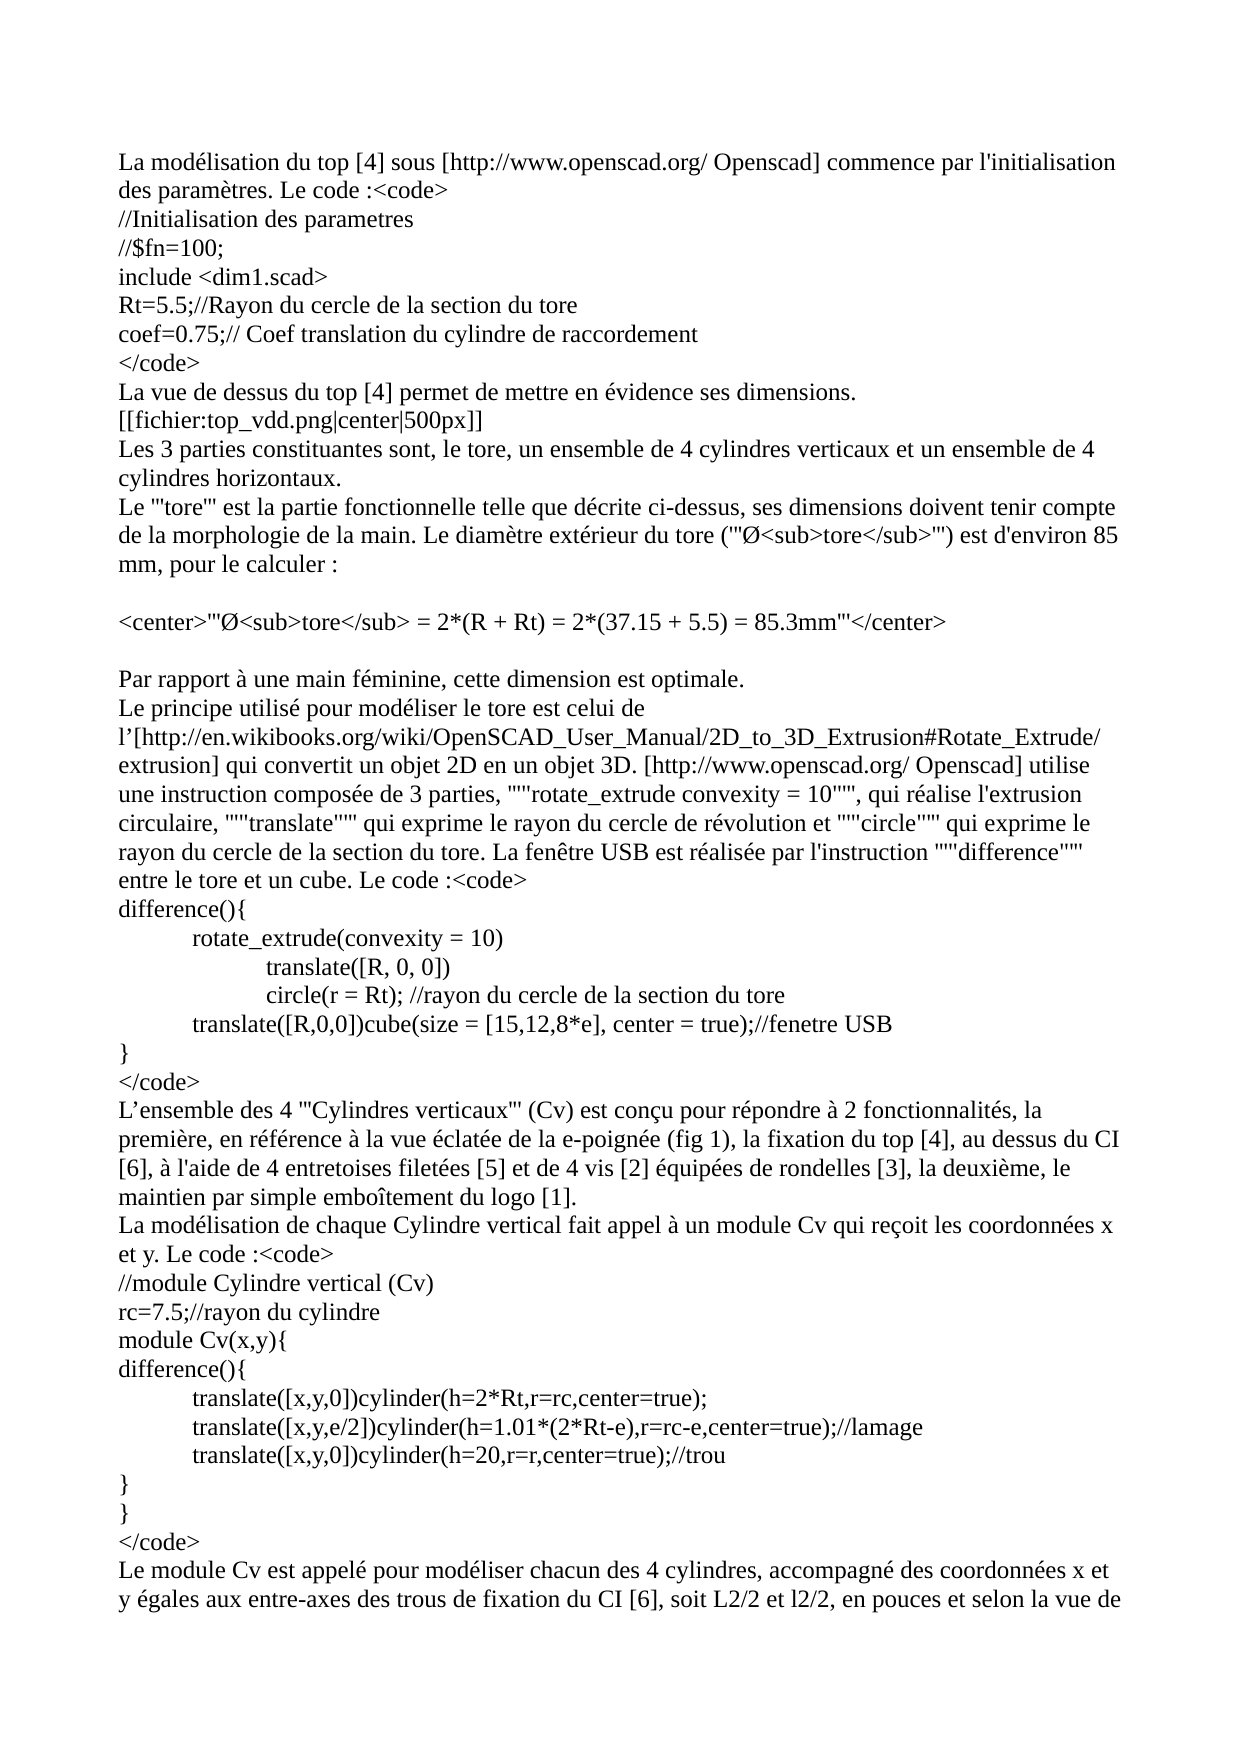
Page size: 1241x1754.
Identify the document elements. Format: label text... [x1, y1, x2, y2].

text } [118, 1038, 1122, 1067]
text Le principe utilisé pour modéliser le tore est celui de l’[http://en.wikibooks.org/wiki/OpenSCAD_User_Manual/2D_to_3D_Extrusion#Rotate_Extrude/ extrusion] qui convertit un objet 2D en un objet 3D. [http://www.openscad.org/ Openscad] utilise une instruction composée de 3 parties, '''"rotate_extrude convexity = 10"''', qui réalise l'extrusion circulaire, '''"translate"''' qui exprime le rayon du cercle de révolution et '''"circle"''' qui exprime le rayon du cercle de la section du tore. La fenêtre USB est réalisée par l'instruction '''"difference"''' entre le tore et un cube. Le code :<code> [118, 693, 1122, 894]
text //module Cylindre vertical (Cv) [118, 1268, 1122, 1297]
text } [118, 1498, 1122, 1527]
text Par rapport à une main féminine, cette dimension est optimale. [118, 664, 1122, 693]
text <center>'''Ø<sub>tore</sub> = 2*(R + Rt) = 2*(37.15 + 5.5) = 85.3mm'''</center> [118, 607, 1122, 636]
text La vue de dessus du top [4] permet de mettre en évidence ses dimensions. [118, 377, 1122, 406]
text Le module Cv est appelé pour modéliser chacun des 4 cylindres, accompagné des coordonnées x et y égales aux entre-axes des trous de fixation du CI [6], soit L2/2 et l2/2, en pouces et selon la vue de [118, 1556, 1122, 1613]
text translate([R, 0, 0]) [118, 952, 1122, 981]
text difference(){ [118, 894, 1122, 923]
text </code> [118, 348, 1122, 377]
text module Cv(x,y){ [118, 1326, 1122, 1354]
text } [118, 1469, 1122, 1498]
text coef=0.75;// Coef translation du cylindre de raccordement [118, 319, 1122, 348]
text Rt=5.5;//Rayon du cercle de la section du tore [118, 291, 1122, 319]
text include <dim1.scad> [118, 262, 1122, 291]
text Le '''tore''' est la partie fonctionnelle telle que décrite ci-dessus, ses dimensions doivent tenir compte de la morphologie de la main. Le diamètre extérieur du tore ('''Ø<sub>tore</sub>''') est d'environ 85 mm, pour le calculer : [118, 492, 1122, 578]
text translate([x,y,0])cylinder(h=2*Rt,r=rc,center=true); [118, 1383, 1122, 1412]
text circle(r = Rt); //rayon du cercle de la section du tore [118, 981, 1122, 1009]
text rc=7.5;//rayon du cylindre [118, 1297, 1122, 1326]
text [[fichier:top_vdd.png|center|500px]] [118, 406, 1122, 434]
text </code> [118, 1527, 1122, 1556]
text rotate_extrude(convexity = 10) [118, 923, 1122, 952]
text translate([x,y,e/2])cylinder(h=1.01*(2*Rt-e),r=rc-e,center=true);//lamage [118, 1412, 1122, 1441]
text La modélisation du top [4] sous [http://www.openscad.org/ Openscad] commence par l'initialisation des paramètres. Le code :<code> [118, 147, 1122, 204]
text //$fn=100; [118, 233, 1122, 262]
text L’ensemble des 4 '''Cylindres verticaux''' (Cv) est conçu pour répondre à 2 fonctionnalités, la première, en référence à la vue éclatée de la e-poignée (fig 1), la fixation du top [4], au dessus du CI [6], à l'aide de 4 entretoises filetées [5] et de 4 vis [2] équipées de rondelles [3], la deuxième, le maintien par simple emboîtement du logo [1]. [118, 1096, 1122, 1211]
text Les 3 parties constituantes sont, le tore, un ensemble de 4 cylindres verticaux et un ensemble de 4 cylindres horizontaux. [118, 434, 1122, 492]
text </code> [118, 1067, 1122, 1096]
text translate([x,y,0])cylinder(h=20,r=r,center=true);//trou [118, 1441, 1122, 1469]
text difference(){ [118, 1354, 1122, 1383]
text //Initialisation des parametres [118, 204, 1122, 233]
text translate([R,0,0])cube(size = [15,12,8*e], center = true);//fenetre USB [118, 1009, 1122, 1038]
text La modélisation de chaque Cylindre vertical fait appel à un module Cv qui reçoit les coordonnées x et y. Le code :<code> [118, 1211, 1122, 1268]
